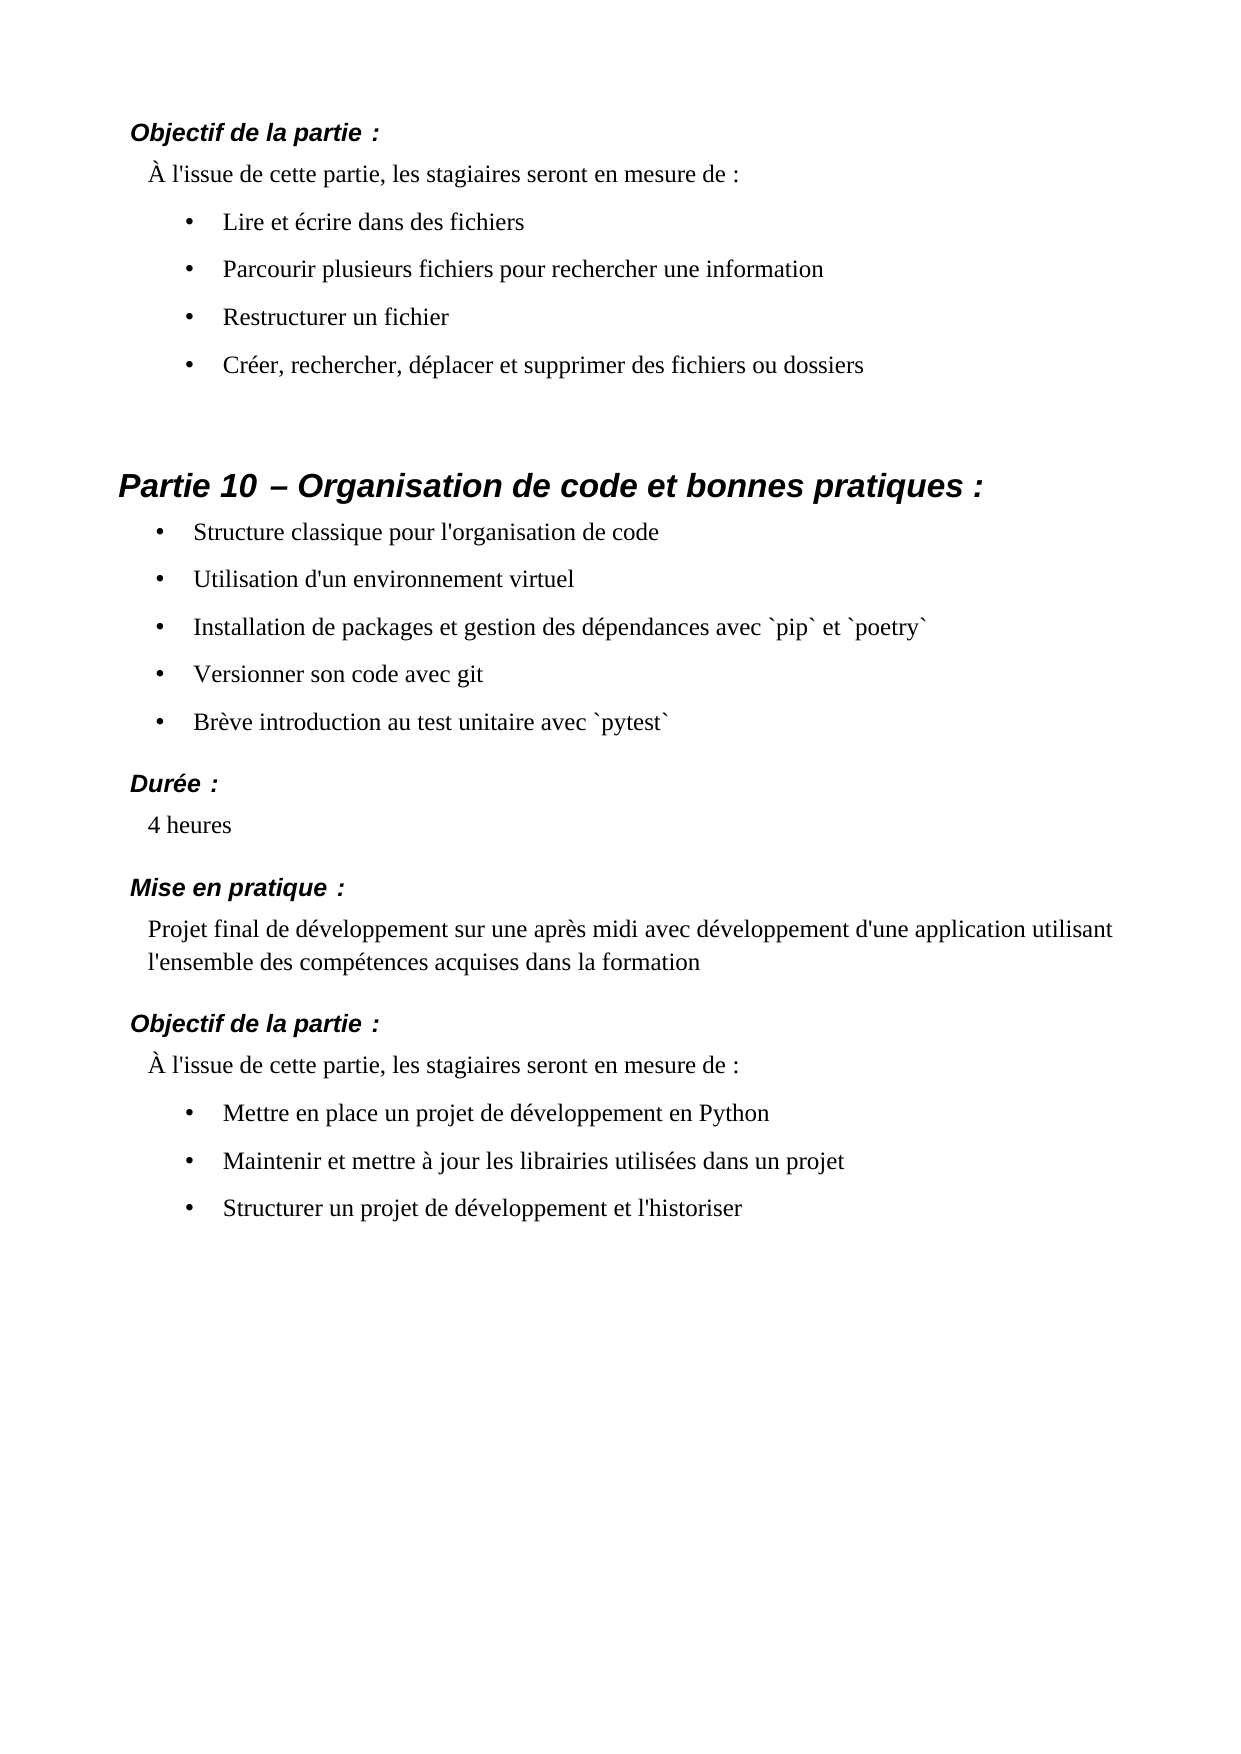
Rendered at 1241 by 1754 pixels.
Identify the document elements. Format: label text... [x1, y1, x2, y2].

subtitle Mise en pratique : [130, 873, 1110, 902]
list Utilisation d'un environnement virtuel [156, 564, 1122, 593]
list Restructurer un fichier [185, 302, 1122, 331]
subtitle Objectif de la partie : [130, 118, 1110, 147]
list Parcourir plusieurs fichiers pour rechercher une information [185, 254, 1122, 283]
list Structurer un projet de développement et l'historiser [185, 1193, 1122, 1222]
subtitle Durée : [130, 769, 1110, 798]
subtitle Objectif de la partie : [130, 1009, 1110, 1038]
list Maintenir et mettre à jour les librairies utilisées dans un projet [185, 1146, 1122, 1174]
list Mettre en place un projet de développement en Python [185, 1098, 1122, 1127]
text 4 heures [148, 811, 1122, 839]
text À l'issue de cette partie, les stagiaires seront en mesure de : [148, 1051, 1122, 1079]
list Structure classique pour l'organisation de code [156, 517, 1122, 546]
list Installation de packages et gestion des dépendances avec `pip` et `poetry` [156, 612, 1122, 641]
list Créer, rechercher, déplacer et supprimer des fichiers ou dossiers [185, 350, 1122, 378]
list Versionner son code avec git [156, 659, 1122, 688]
subtitle Partie 10 – Organisation de code et bonnes pratiques : [118, 466, 1122, 504]
text Projet final de développement sur une après midi avec développement d'une application utilisant l'ensemble des compétences acquises dans la formation [148, 914, 1122, 976]
list Lire et écrire dans des fichiers [185, 207, 1122, 236]
text À l'issue de cette partie, les stagiaires seront en mesure de : [148, 159, 1122, 188]
list Brève introduction au test unitaire avec `pytest` [156, 707, 1122, 736]
